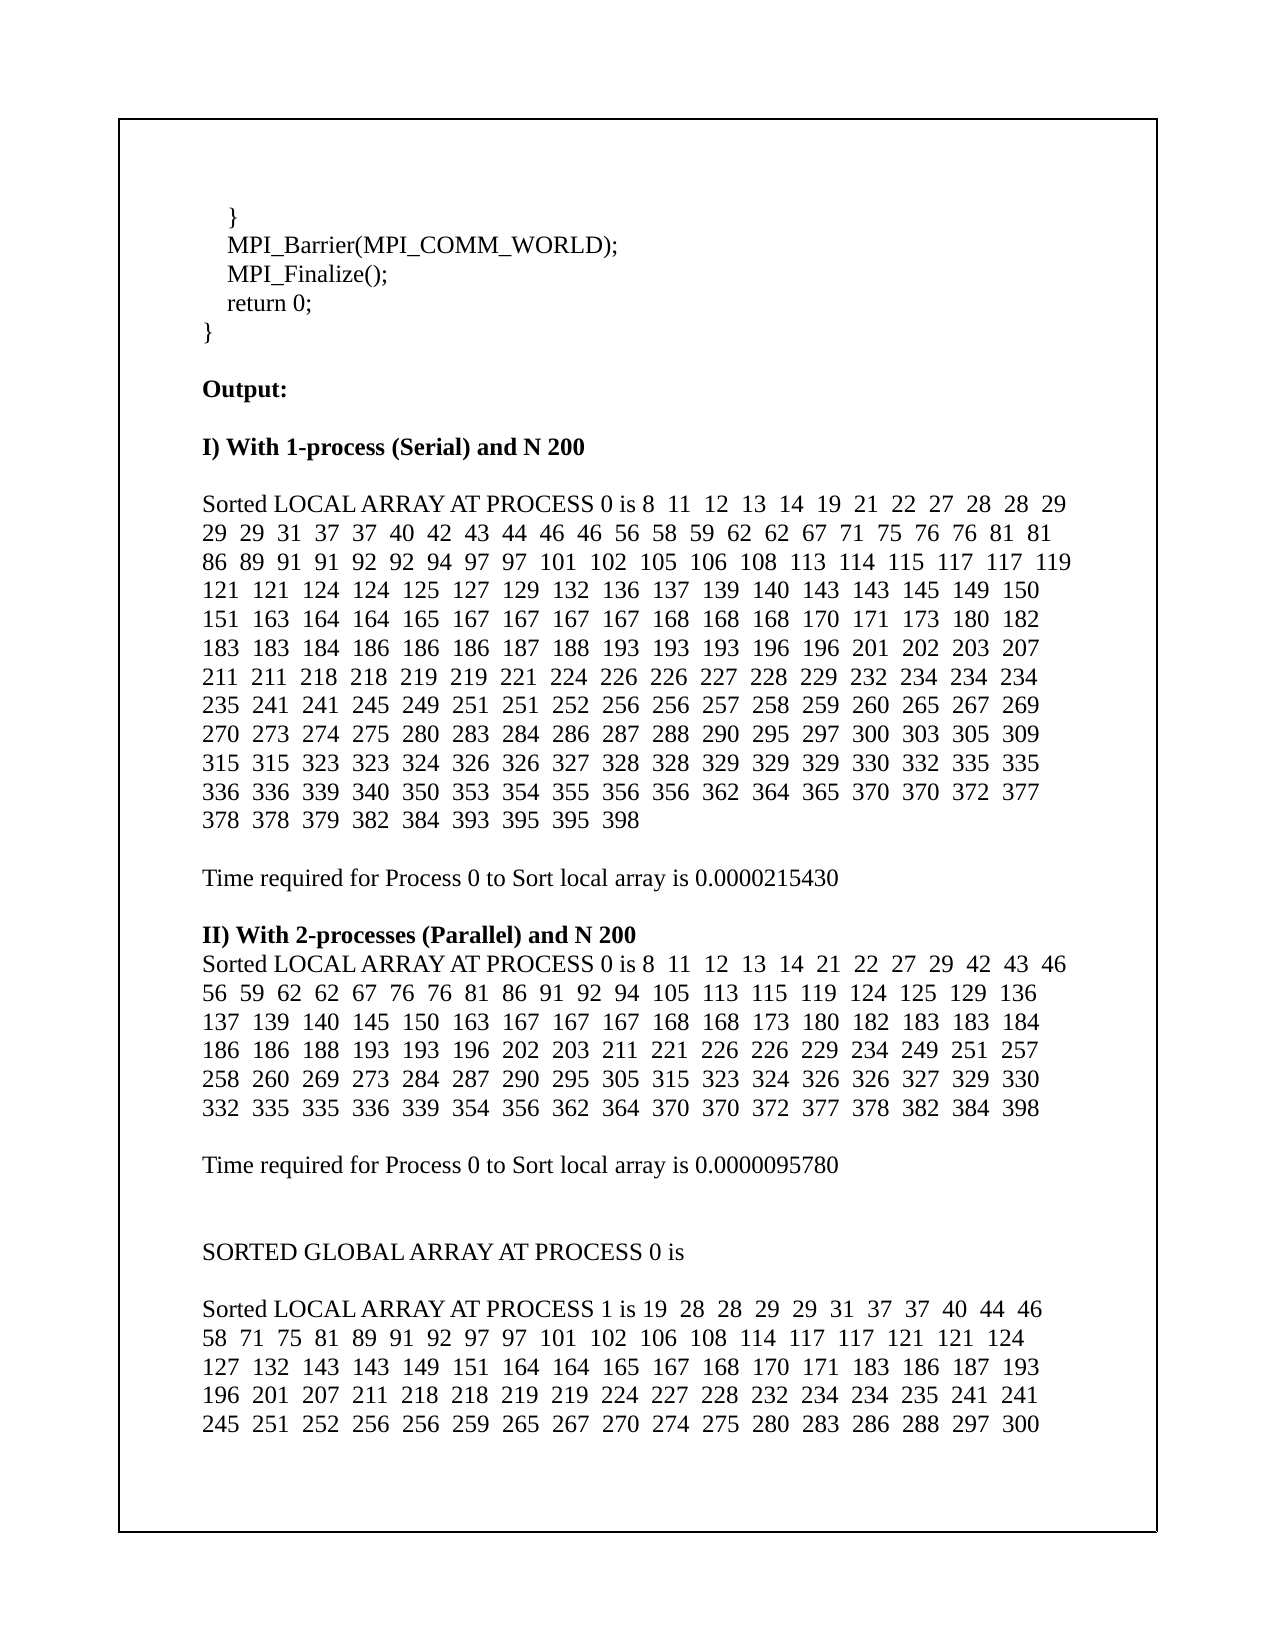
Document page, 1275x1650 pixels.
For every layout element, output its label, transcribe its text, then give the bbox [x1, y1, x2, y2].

text SORTED GLOBAL ARRAY AT PROCESS 0 is [202, 1237, 1073, 1266]
text Output: [202, 374, 1073, 403]
text Sorted LOCAL ARRAY AT PROCESS 0 is 8 11 12 13 14 21 22 27 29 42 43 46 56 59 62 62 67 76 76 81 86 91 92 94 105 113 115 119 124 125 129 136 137 139 140 145 150 163 167 167 167 168 168 173 180 182 183 183 184 186 186 188 193 193 196 202 203 211 221 226 226 229 234 249 251 257 258 260 269 273 284 287 290 295 305 315 323 324 326 326 327 329 330 332 335 335 336 339 354 356 362 364 370 370 372 377 378 382 384 398 [202, 949, 1073, 1122]
text MPI_Barrier(MPI_COMM_WORLD); [202, 231, 1073, 259]
text } [202, 202, 1073, 231]
text I) With 1-process (Serial) and N 200 [202, 432, 1073, 461]
text MPI_Finalize(); [202, 259, 1073, 288]
text Time required for Process 0 to Sort local array is 0.0000215430 [202, 863, 1073, 892]
text Sorted LOCAL ARRAY AT PROCESS 1 is 19 28 28 29 29 31 37 37 40 44 46 58 71 75 81 89 91 92 97 97 101 102 106 108 114 117 117 121 121 124 127 132 143 143 149 151 164 164 165 167 168 170 171 183 186 187 193 196 201 207 211 218 218 219 219 224 227 228 232 234 234 235 241 241 245 251 252 256 256 259 265 267 270 274 275 280 283 286 288 297 300 [202, 1294, 1073, 1438]
text II) With 2-processes (Parallel) and N 200 [202, 921, 1073, 949]
text return 0; [202, 288, 1073, 317]
text Time required for Process 0 to Sort local array is 0.0000095780 [202, 1151, 1073, 1179]
text } [202, 317, 1073, 346]
text Sorted LOCAL ARRAY AT PROCESS 0 is 8 11 12 13 14 19 21 22 27 28 28 29 29 29 31 37 37 40 42 43 44 46 46 56 58 59 62 62 67 71 75 76 76 81 81 86 89 91 91 92 92 94 97 97 101 102 105 106 108 113 114 115 117 117 119 121 121 124 124 125 127 129 132 136 137 139 140 143 143 145 149 150 151 163 164 164 165 167 167 167 167 168 168 168 170 171 173 180 182 183 183 184 186 186 186 187 188 193 193 193 196 196 201 202 203 207 211 211 218 218 219 219 221 224 226 226 227 228 229 232 234 234 234 235 241 241 245 249 251 251 252 256 256 257 258 259 260 265 267 269 270 273 274 275 280 283 284 286 287 288 290 295 297 300 303 305 309 315 315 323 323 324 326 326 327 328 328 329 329 329 330 332 335 335 336 336 339 340 350 353 354 355 356 356 362 364 365 370 370 372 377 378 378 379 382 384 393 395 395 398 [202, 489, 1073, 834]
